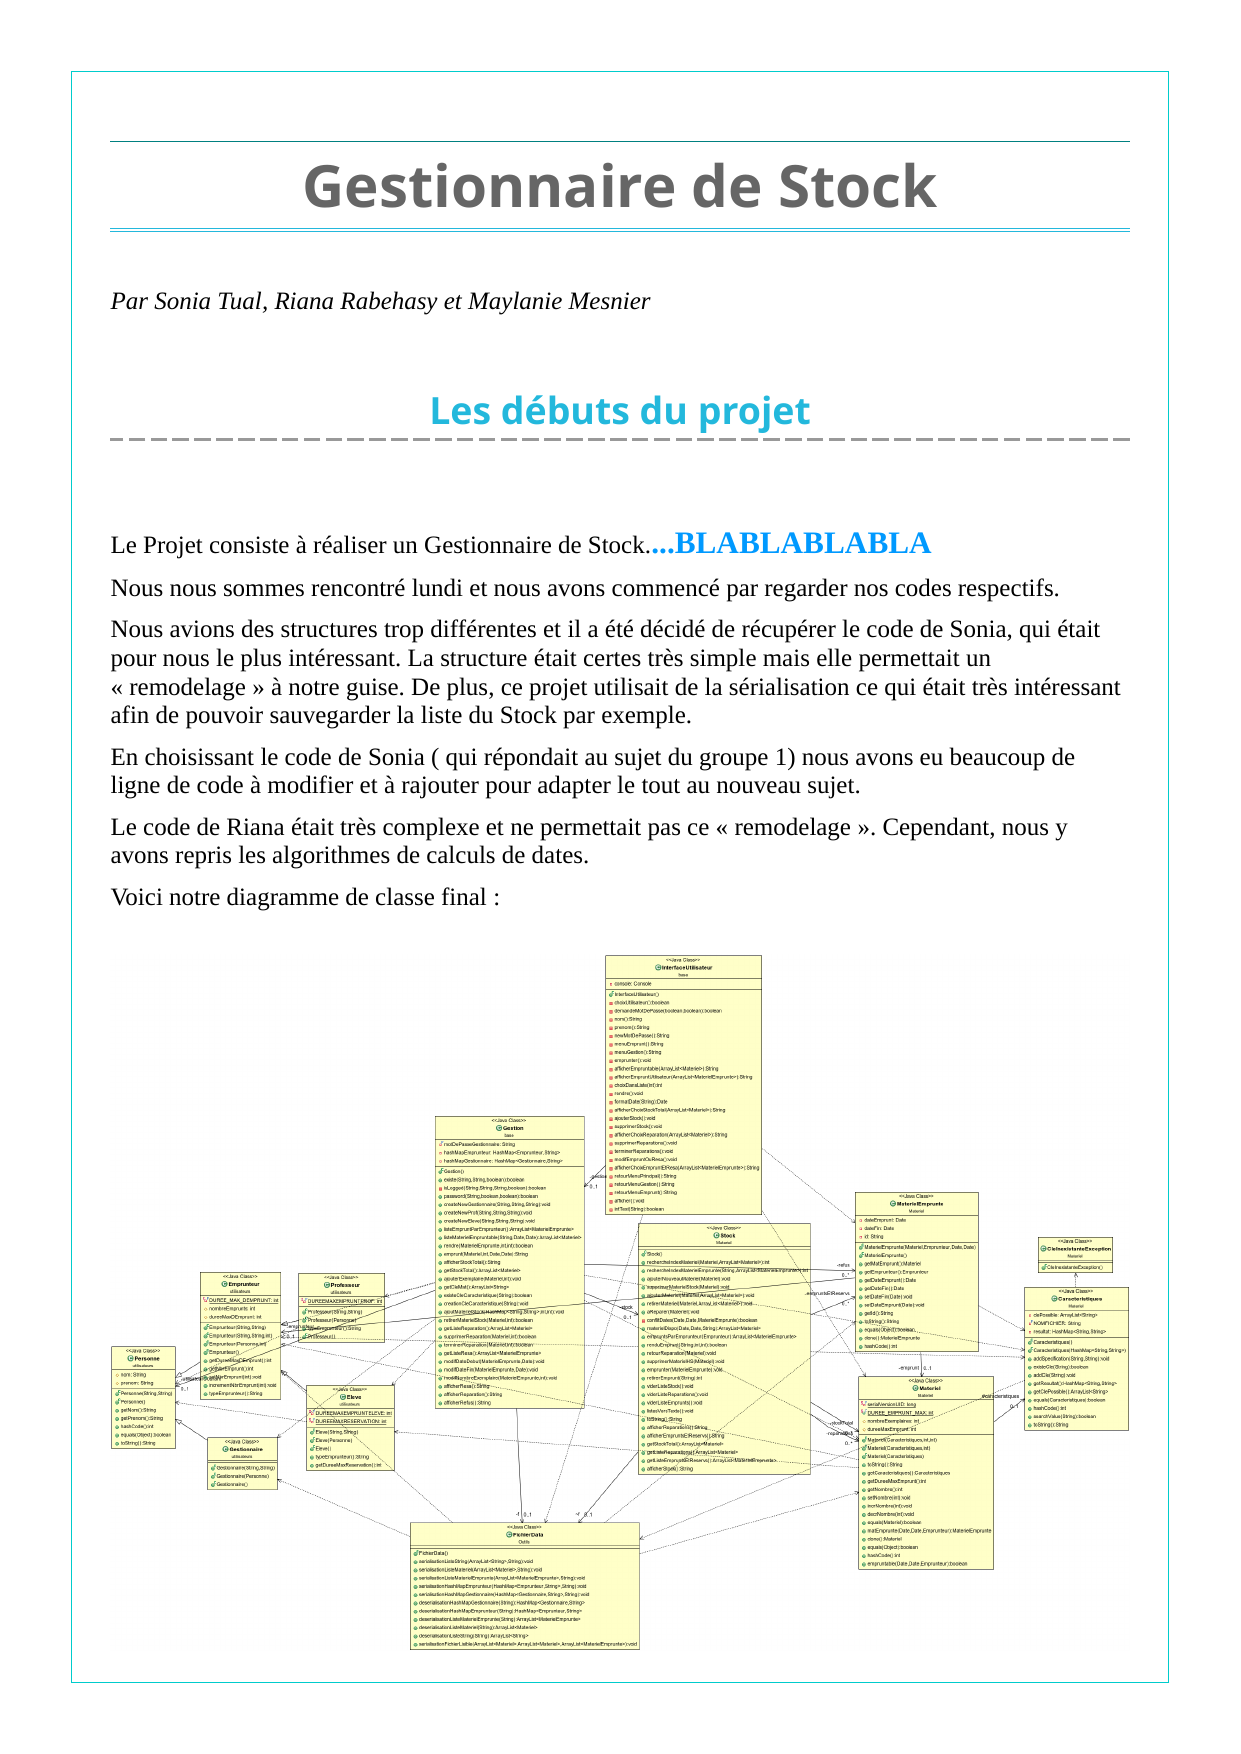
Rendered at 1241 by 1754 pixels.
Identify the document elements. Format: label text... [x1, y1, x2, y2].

text En choisissant le code de Sonia ( qui répondait au sujet du groupe 1) nous avons eu beaucoup de ligne de code à modifier et à rajouter pour adapter le tout au nouveau sujet. [110, 742, 1130, 799]
picture [110, 954, 1130, 1651]
text Le code de Riana était très complexe et ne permettait pas ce « remodelage ». Cependant, nous y avons repris les algorithmes de calculs de dates. [110, 812, 1130, 869]
text Nous nous sommes rencontré lundi et nous avons commencé par regarder nos codes respectifs. [110, 573, 1130, 602]
text Par Sonia Tual, Riana Rabehasy et Maylanie Mesnier [110, 286, 1130, 315]
text Voici notre diagramme de classe final : [110, 882, 1130, 910]
text Le Projet consiste à réaliser un Gestionnaire de Stock....BLABLABLABLA [110, 524, 1130, 560]
text Nous avions des structures trop différentes et il a été décidé de récupérer le code de Sonia, qui était pour nous le plus intéressant. La structure était certes très simple mais elle permettait un « remodelage » à notre guise. De plus, ce projet utilisait de la sérialisation ce qui était très intéressant afin de pouvoir sauvegarder la liste du Stock par exemple. [110, 614, 1130, 729]
subtitle Gestionnaire de Stock [110, 142, 1130, 228]
subtitle Les débuts du projet [110, 382, 1130, 441]
